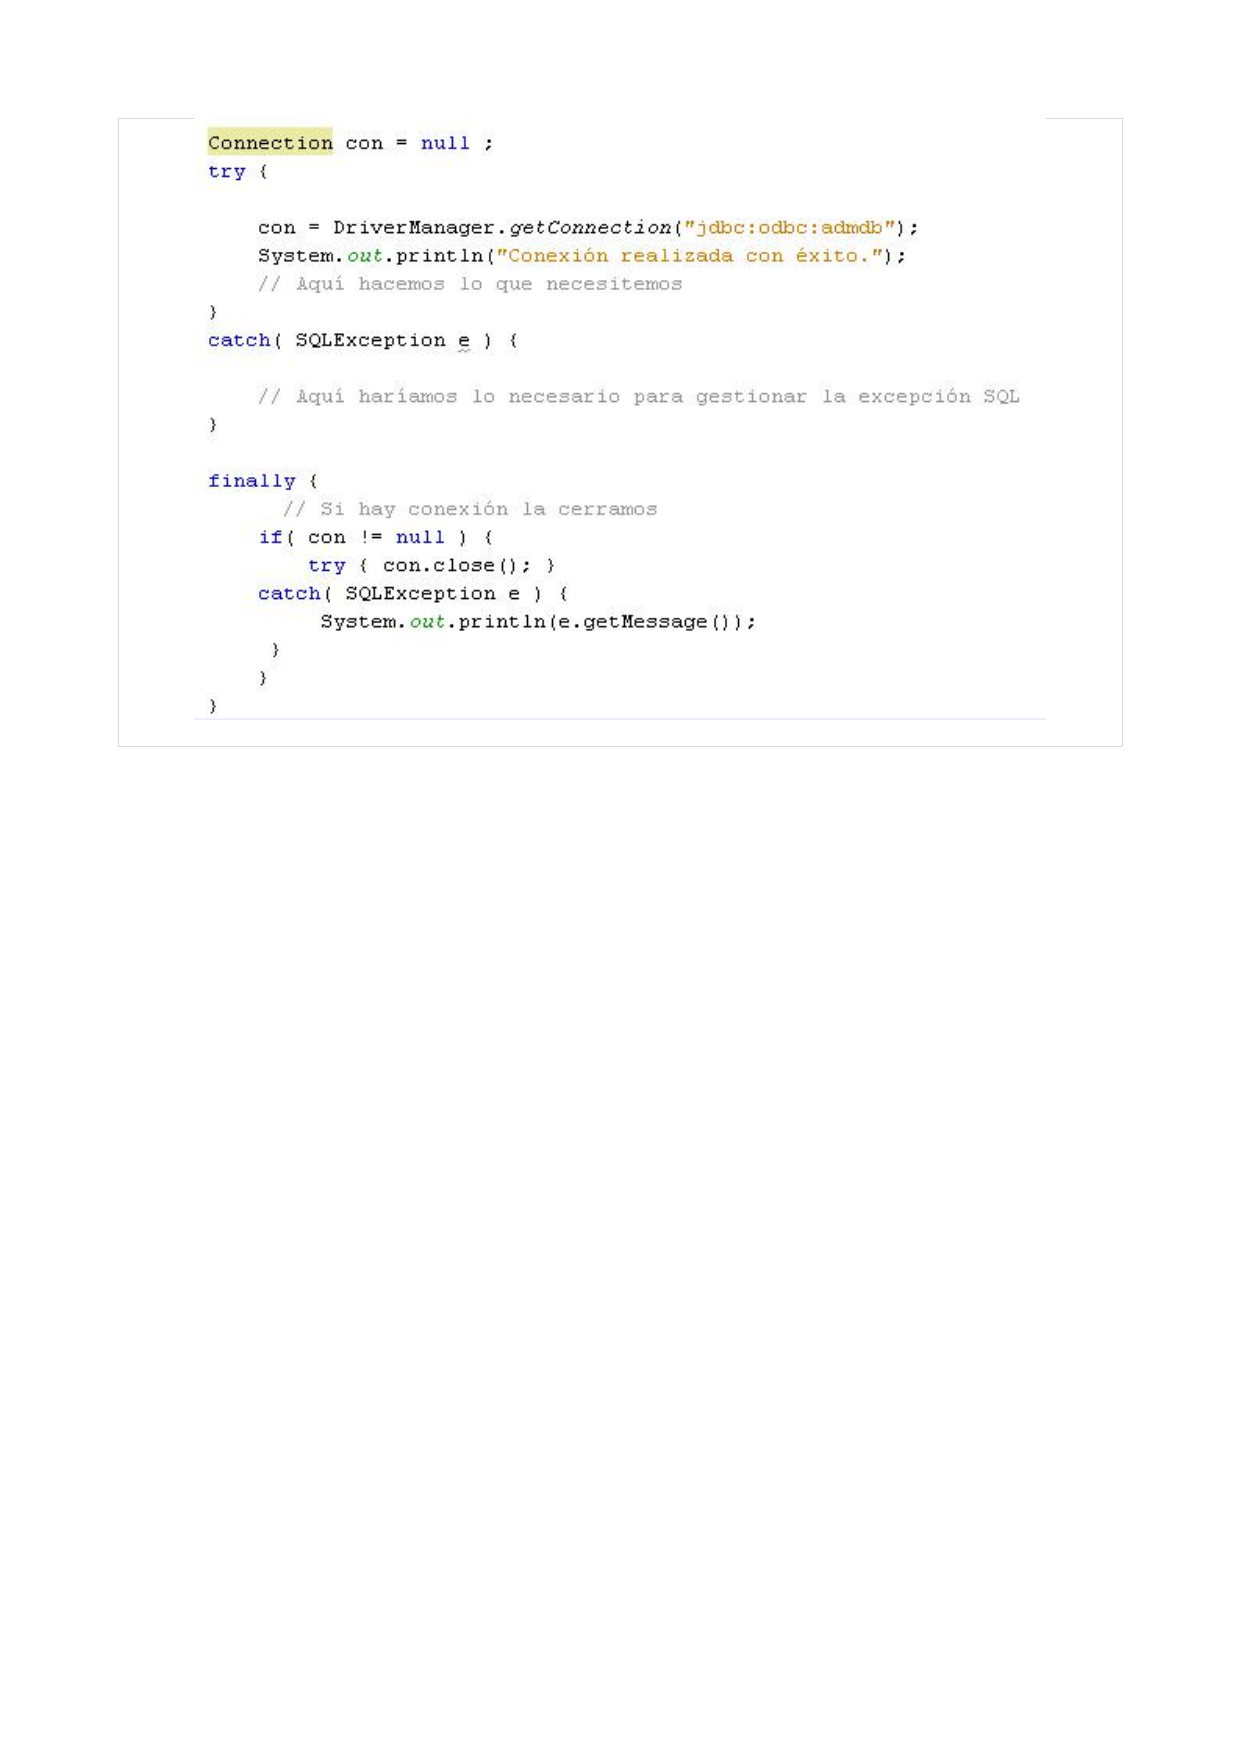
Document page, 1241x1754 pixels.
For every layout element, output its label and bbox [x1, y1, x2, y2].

picture [194, 118, 1046, 720]
